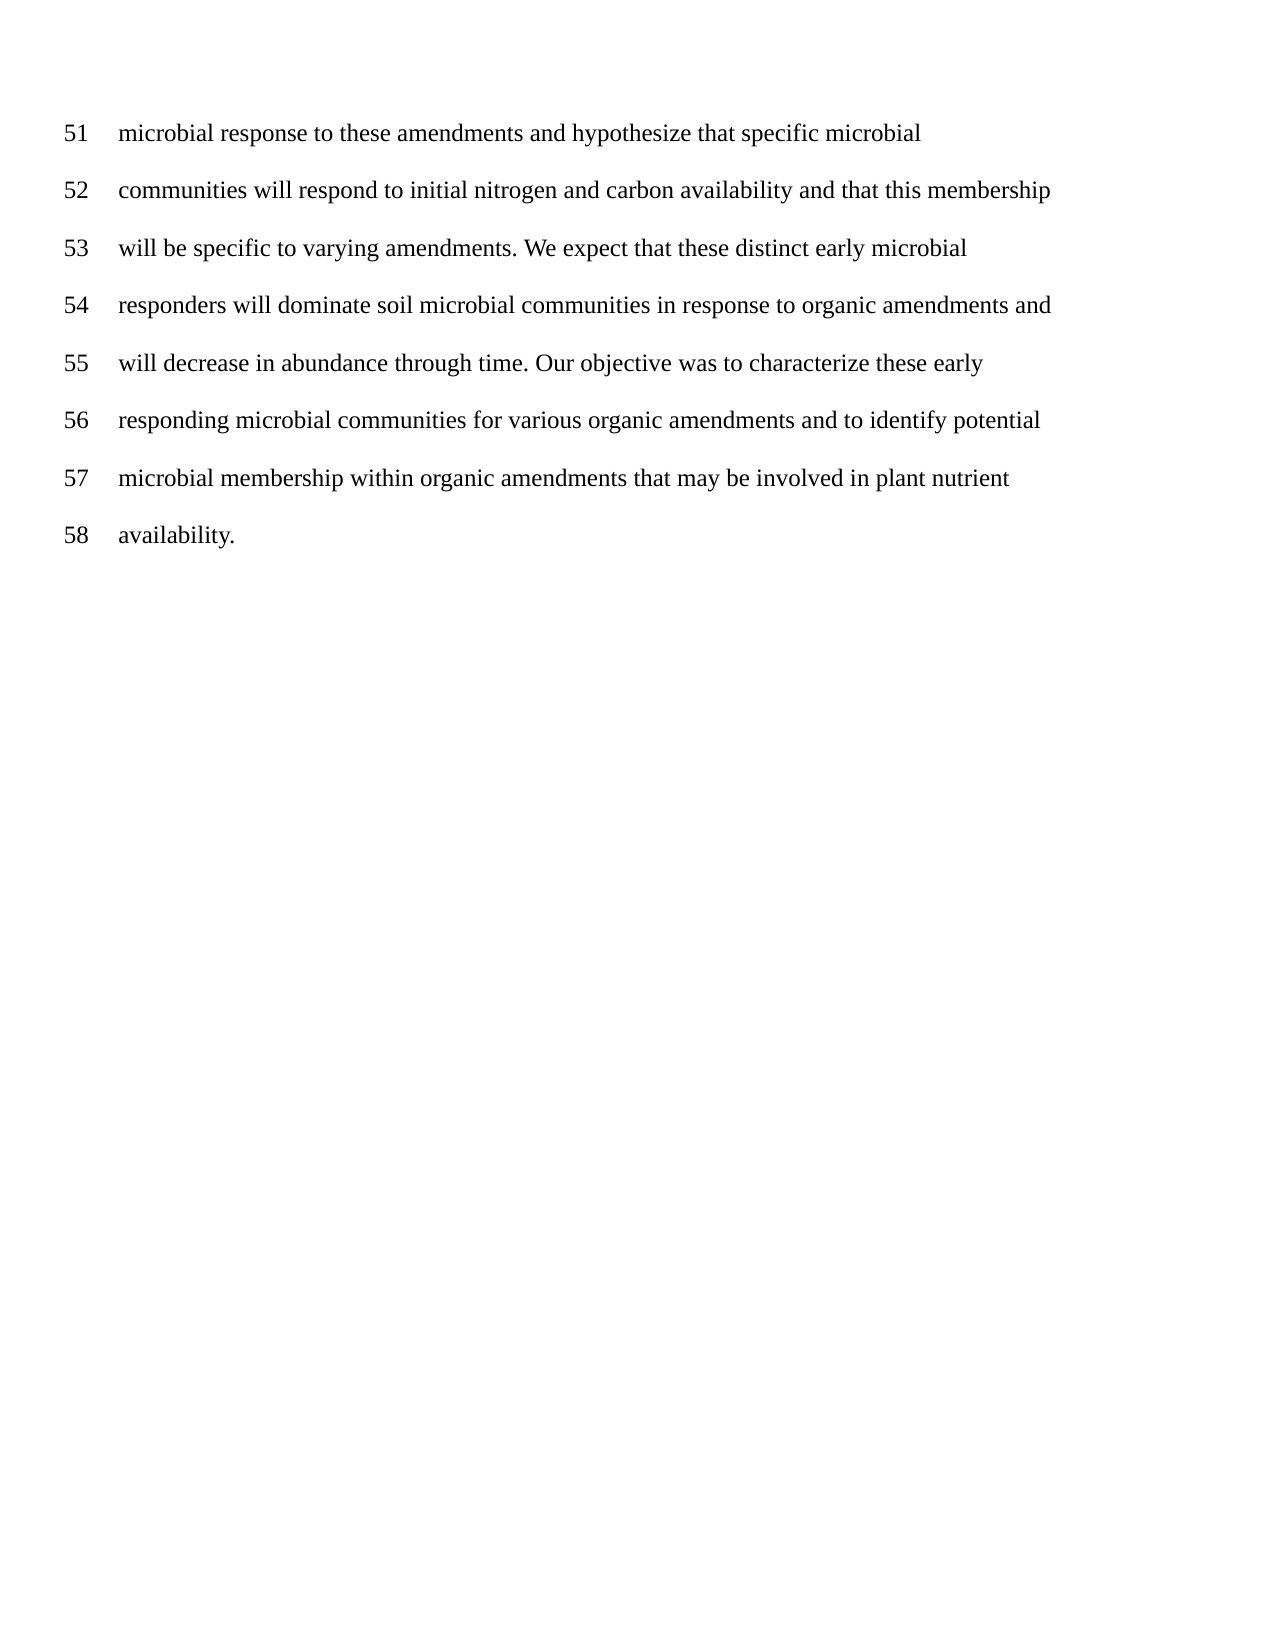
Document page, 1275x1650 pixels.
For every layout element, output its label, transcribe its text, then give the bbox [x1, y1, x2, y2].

text responding microbial communities for various organic amendments and to identify potential [118, 406, 1157, 434]
text communities will respond to initial nitrogen and carbon availability and that this membership [118, 176, 1157, 204]
text will be specific to varying amendments. We expect that these distinct early microbial [118, 233, 1157, 262]
text microbial response to these amendments and hypothesize that specific microbial [118, 118, 1157, 147]
text availability. [118, 521, 1157, 549]
text responders will dominate soil microbial communities in response to organic amendments and [118, 291, 1157, 319]
text microbial membership within organic amendments that may be involved in plant nutrient [118, 463, 1157, 492]
text will decrease in abundance through time. Our objective was to characterize these early [118, 348, 1157, 377]
